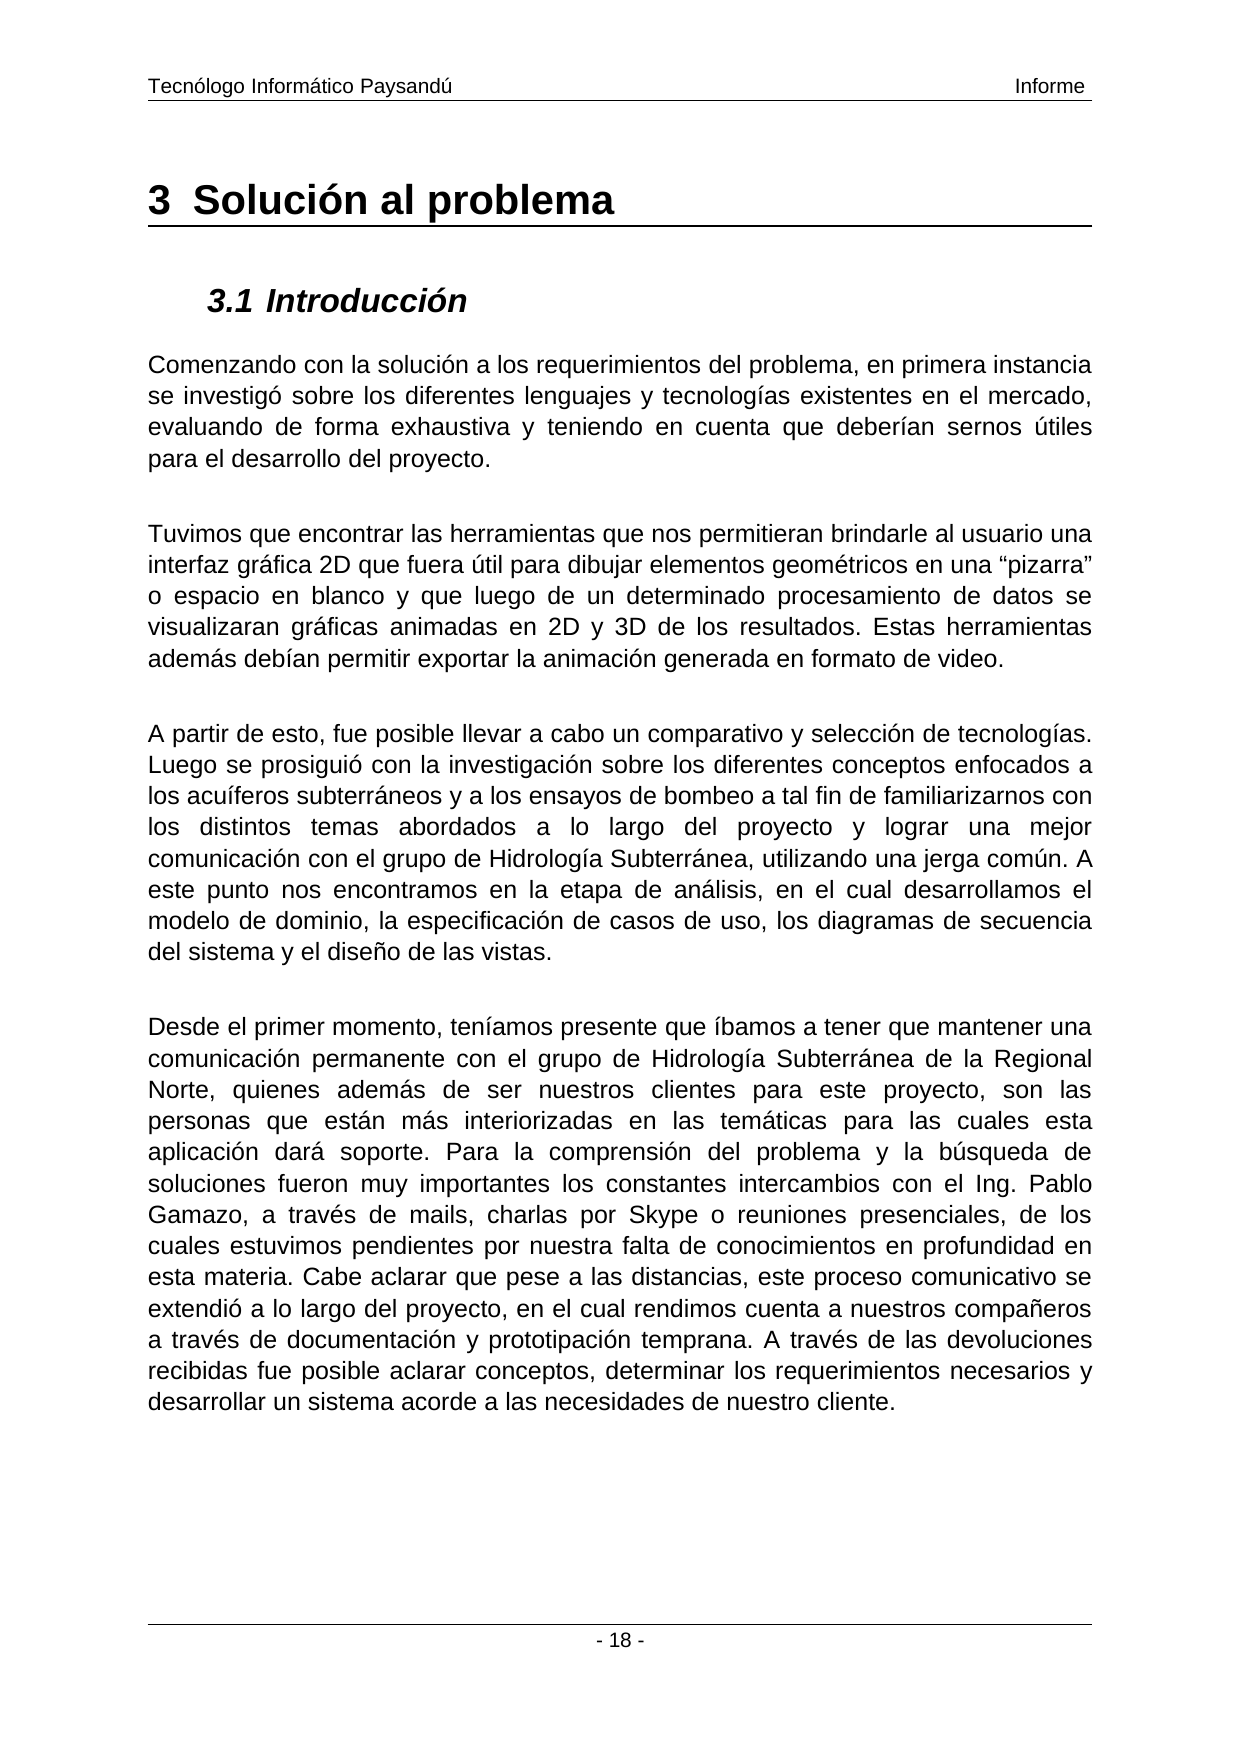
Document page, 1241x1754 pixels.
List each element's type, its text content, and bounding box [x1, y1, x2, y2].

text A partir de esto, fue posible llevar a cabo un comparativo y selección de tecnologías. Luego se prosiguió con la investigación sobre los diferentes conceptos enfocados a los acuíferos subterráneos y a los ensayos de bombeo a tal fin de familiarizarnos con los distintos temas abordados a lo largo del proyecto y lograr una mejor comunicación con el grupo de Hidrología Subterránea, utilizando una jerga común. A este punto nos encontramos en la etapa de análisis, en el cual desarrollamos el modelo de dominio, la especificación de casos de uso, los diagramas de secuencia del sistema y el diseño de las vistas. [148, 717, 1092, 967]
text Tuvimos que encontrar las herramientas que nos permitieran brindarle al usuario una interfaz gráfica 2D que fuera útil para dibujar elementos geométricos en una “pizarra” o espacio en blanco y que luego de un determinado procesamiento de datos se visualizaran gráficas animadas en 2D y 3D de los resultados. Estas herramientas además debían permitir exportar la animación generada en formato de video. [148, 517, 1092, 673]
text Desde el primer momento, teníamos presente que íbamos a tener que mantener una comunicación permanente con el grupo de Hidrología Subterránea de la Regional Norte, quienes además de ser nuestros clientes para este proyecto, son las personas que están más interiorizadas en las temáticas para las cuales esta aplicación dará soporte. Para la comprensión del problema y la búsqueda de soluciones fueron muy importantes los constantes intercambios con el Ing. Pablo Gamazo, a través de mails, charlas por Skype o reuniones presenciales, de los cuales estuvimos pendientes por nuestra falta de conocimientos en profundidad en esta materia. Cabe aclarar que pese a las distancias, este proceso comunicativo se extendió a lo largo del proyecto, en el cual rendimos cuenta a nuestros compañeros a través de documentación y prototipación temprana. A través de las devoluciones recibidas fue posible aclarar conceptos, determinar los requerimientos necesarios y desarrollar un sistema acorde a las necesidades de nuestro cliente. [148, 1011, 1092, 1417]
subtitle Introducción [207, 281, 1092, 319]
subtitle Solución al problema [148, 175, 1092, 225]
text Comenzando con la solución a los requerimientos del problema, en primera instancia se investigó sobre los diferentes lenguajes y tecnologías existentes en el mercado, evaluando de forma exhaustiva y teniendo en cuenta que deberían sernos útiles para el desarrollo del proyecto. [148, 348, 1092, 473]
